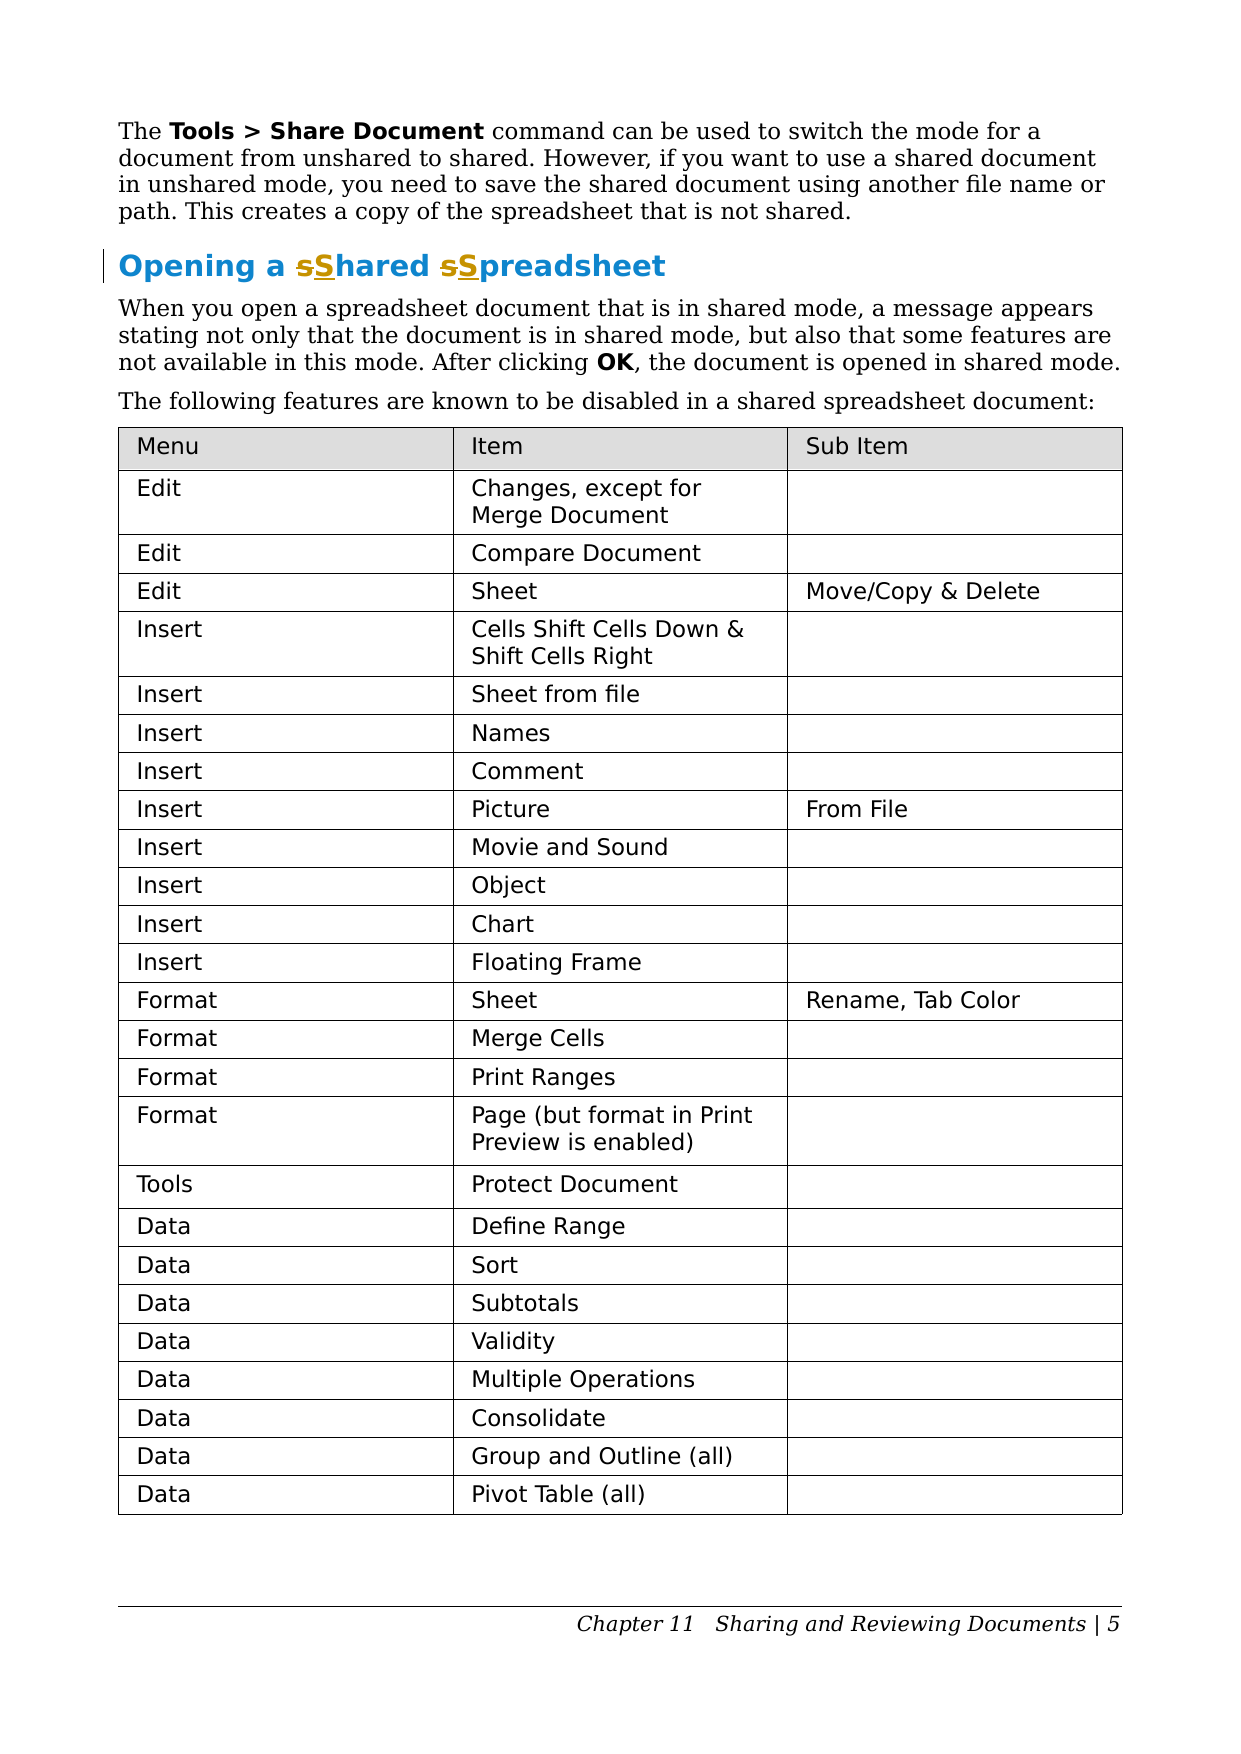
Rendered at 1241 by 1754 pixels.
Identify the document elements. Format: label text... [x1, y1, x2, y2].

table_cell Data [119, 1476, 453, 1513]
table_cell Insert [119, 612, 453, 676]
table_cell [788, 1166, 1122, 1208]
table_cell Consolidate [454, 1400, 787, 1437]
table_cell Movie and Sound [454, 830, 787, 867]
table_cell Edit [119, 535, 453, 573]
table_cell Rename, Tab Color [788, 983, 1122, 1020]
table_cell [788, 471, 1122, 534]
table_cell [788, 1059, 1122, 1096]
table_cell [788, 906, 1122, 943]
text The following features are known to be disabled in a shared spreadsheet document: [118, 388, 1122, 414]
table_cell [788, 677, 1122, 714]
table_cell Chart [454, 906, 787, 943]
table_cell [788, 868, 1122, 905]
table_cell Insert [119, 868, 453, 905]
table_cell Edit [119, 574, 453, 611]
table_cell Changes, except for Merge Document [454, 471, 787, 534]
table_cell [788, 1476, 1122, 1513]
table_cell Sort [454, 1247, 787, 1284]
table_cell [788, 1209, 1122, 1246]
table_cell Format [119, 1021, 453, 1058]
table_cell [788, 1021, 1122, 1058]
text The Tools > Share Document command can be used to switch the mode for a document from unshared to shared. However, if you want to use a shared document in unshared mode, you need to save the shared document using another file name or path. This creates a copy of the spreadsheet that is not shared. [118, 118, 1122, 225]
table_cell Insert [119, 753, 453, 790]
table_cell Cells Shift Cells Down & Shift Cells Right [454, 612, 787, 676]
table_cell Insert [119, 906, 453, 943]
table_cell [788, 1285, 1122, 1322]
table_cell Floating Frame [454, 944, 787, 982]
table_cell Compare Document [454, 535, 787, 573]
table_header Sub Item [788, 428, 1122, 469]
table_cell Validity [454, 1324, 787, 1361]
table_cell Format [119, 983, 453, 1020]
table_header Item [454, 428, 787, 469]
table_header Menu [119, 428, 453, 469]
table_cell Data [119, 1209, 453, 1246]
table_cell Data [119, 1285, 453, 1322]
table_cell Insert [119, 944, 453, 982]
table_cell Subtotals [454, 1285, 787, 1322]
subtitle Opening a Shared Spreadsheet [118, 249, 1122, 283]
table_cell Object [454, 868, 787, 905]
table_cell [788, 1324, 1122, 1361]
table_cell [788, 1438, 1122, 1475]
table_cell Protect Document [454, 1166, 787, 1208]
table_cell Picture [454, 791, 787, 829]
table_cell Sheet [454, 983, 787, 1020]
table_cell Move/Copy & Delete [788, 574, 1122, 611]
table_cell [788, 1400, 1122, 1437]
table_cell [788, 944, 1122, 982]
table_cell Data [119, 1324, 453, 1361]
table_cell Pivot Table (all) [454, 1476, 787, 1513]
table_cell Sheet from file [454, 677, 787, 714]
table_cell Group and Outline (all) [454, 1438, 787, 1475]
table_cell Insert [119, 830, 453, 867]
table_cell Data [119, 1438, 453, 1475]
table_cell Data [119, 1400, 453, 1437]
table_cell [788, 1362, 1122, 1399]
table_cell Data [119, 1362, 453, 1399]
table_cell Comment [454, 753, 787, 790]
table_cell Define Range [454, 1209, 787, 1246]
table_cell [788, 753, 1122, 790]
table_cell Multiple Operations [454, 1362, 787, 1399]
table_cell [788, 1097, 1122, 1165]
table_cell [788, 612, 1122, 676]
table_cell Format [119, 1097, 453, 1165]
table_cell Page (but format in Print Preview is enabled) [454, 1097, 787, 1165]
table_cell Data [119, 1247, 453, 1284]
table_cell Insert [119, 715, 453, 752]
table_cell Insert [119, 791, 453, 829]
table_cell [788, 535, 1122, 573]
table_cell [788, 1247, 1122, 1284]
table_cell Tools [119, 1166, 453, 1208]
table_cell From File [788, 791, 1122, 829]
table_cell Edit [119, 471, 453, 534]
table_cell Print Ranges [454, 1059, 787, 1096]
table_cell Merge Cells [454, 1021, 787, 1058]
text When you open a spreadsheet document that is in shared mode, a message appears stating not only that the document is in shared mode, but also that some features are not available in this mode. After clicking OK, the document is opened in shared mode. [118, 295, 1122, 375]
table_cell Sheet [454, 574, 787, 611]
table_cell Format [119, 1059, 453, 1096]
table_cell Names [454, 715, 787, 752]
table_cell [788, 830, 1122, 867]
table_cell [788, 715, 1122, 752]
table_cell Insert [119, 677, 453, 714]
